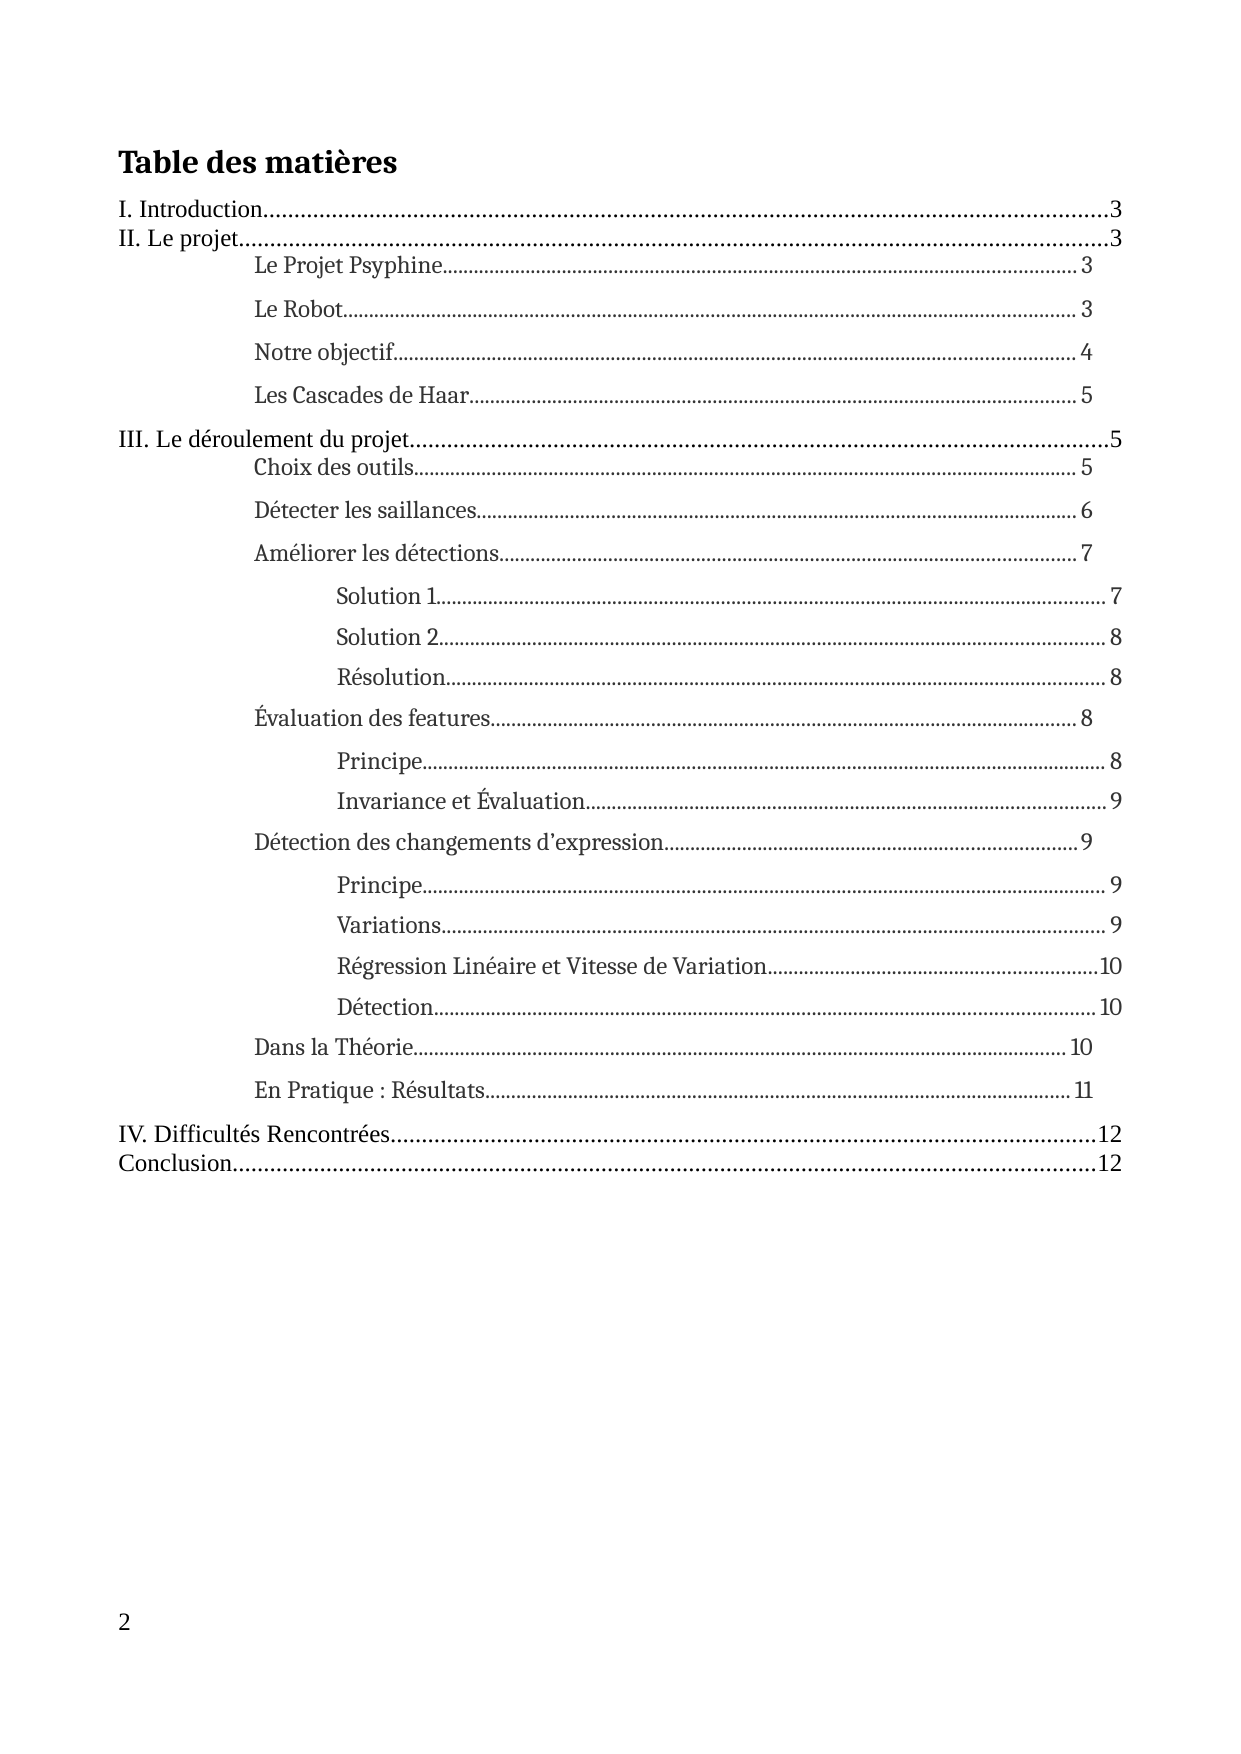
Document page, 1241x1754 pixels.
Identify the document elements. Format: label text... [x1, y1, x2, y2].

subtitle Table des matières [118, 143, 1122, 181]
text Conclusion 12 [118, 1148, 1122, 1177]
text Principe 8 [337, 747, 1122, 776]
text II. Le projet 3 [118, 223, 1122, 251]
text Invariance et Évaluation 9 [337, 787, 1122, 816]
text IV. Difficultés Rencontrées 12 [118, 1119, 1122, 1148]
text Les Cascades de Haar 5 [224, 381, 1122, 409]
text Évaluation des features 8 [224, 704, 1122, 732]
text Détection des changements d’expression 9 [224, 828, 1122, 857]
text Régression Linéaire et Vitesse de Variation 10 [337, 952, 1122, 981]
text I. Introduction 3 [118, 194, 1122, 223]
text Solution 1 7 [337, 582, 1122, 611]
text Le Robot 3 [224, 294, 1122, 323]
text Résolution 8 [337, 663, 1122, 692]
text Améliorer les détections 7 [224, 539, 1122, 568]
text Variations 9 [337, 911, 1122, 940]
text Le Projet Psyphine 3 [224, 251, 1122, 280]
text En Pratique : Résultats 11 [224, 1076, 1122, 1105]
text Notre objectif 4 [224, 338, 1122, 366]
text Dans la Théorie 10 [224, 1033, 1122, 1062]
text Détection 10 [337, 992, 1122, 1021]
text Choix des outils 5 [224, 453, 1122, 481]
text Détecter les saillances 6 [224, 496, 1122, 524]
text III. Le déroulement du projet 5 [118, 424, 1122, 453]
text Principe 9 [337, 871, 1122, 900]
text Solution 2 8 [337, 623, 1122, 651]
